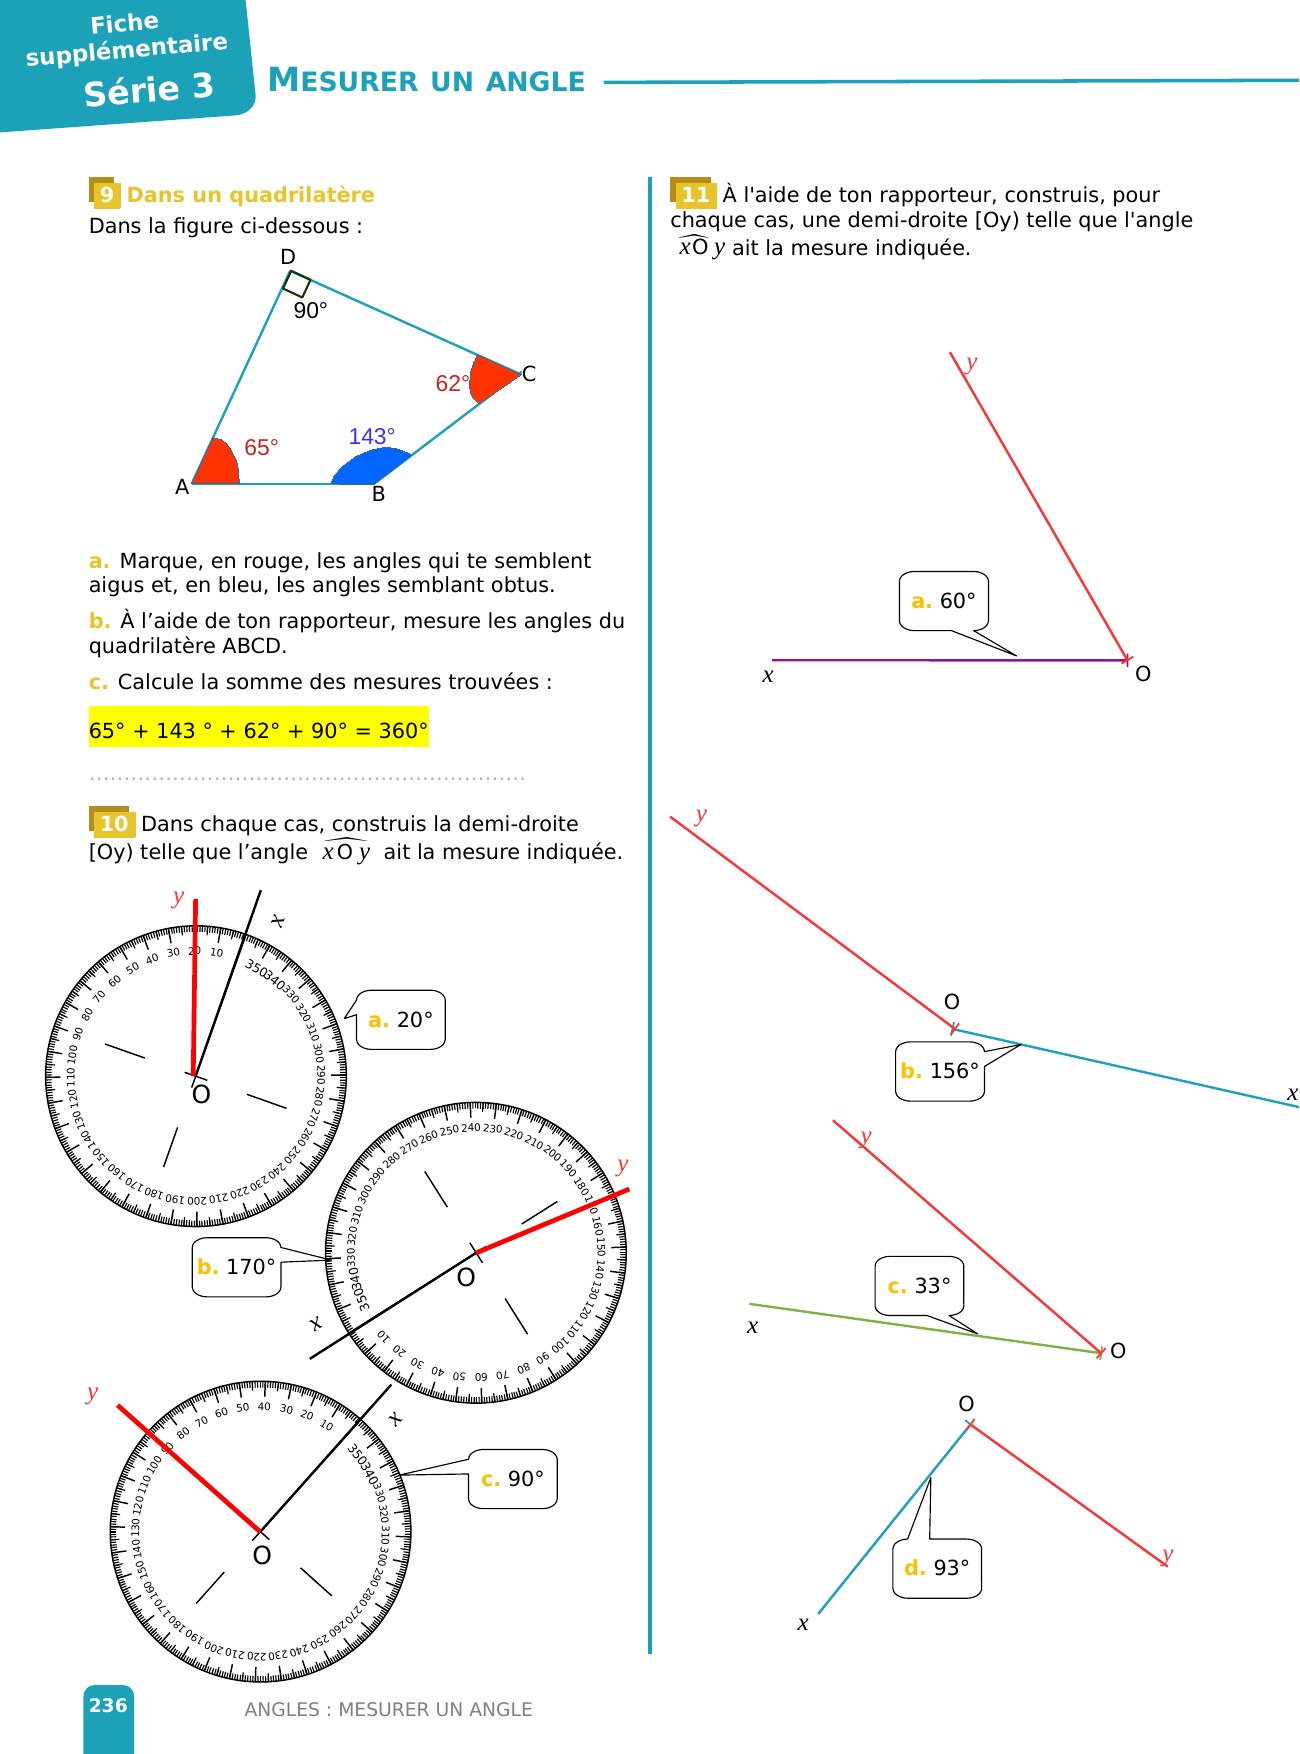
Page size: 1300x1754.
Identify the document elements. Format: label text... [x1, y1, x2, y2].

list 65° + 143 ° + 62° + 90° = 360° [429, 706, 629, 747]
subtitle Dans la figure ci-dessous : [88, 214, 623, 238]
subtitle Dans un quadrilatère [114, 177, 629, 208]
subtitle À l'aide de ton rapporteur, construis, pour chaque cas, une demi‑droite [Oy) telle que l'angleait la mesure indiquée. [670, 177, 1211, 261]
list À l’aide de ton rapporteur, mesure les angles du quadrilatère ABCD. [88, 609, 629, 658]
subtitle Dans chaque cas, construis la demi-droite [Oy) telle que l’angle ait la mesure indiquée. [88, 806, 629, 865]
list ……………………………………………………… [88, 747, 629, 788]
list Calcule la somme des mesures trouvées : [88, 670, 629, 694]
list Marque, en rouge, les angles qui te semblent aigus et, en bleu, les angles semblant obtus. [88, 549, 629, 598]
